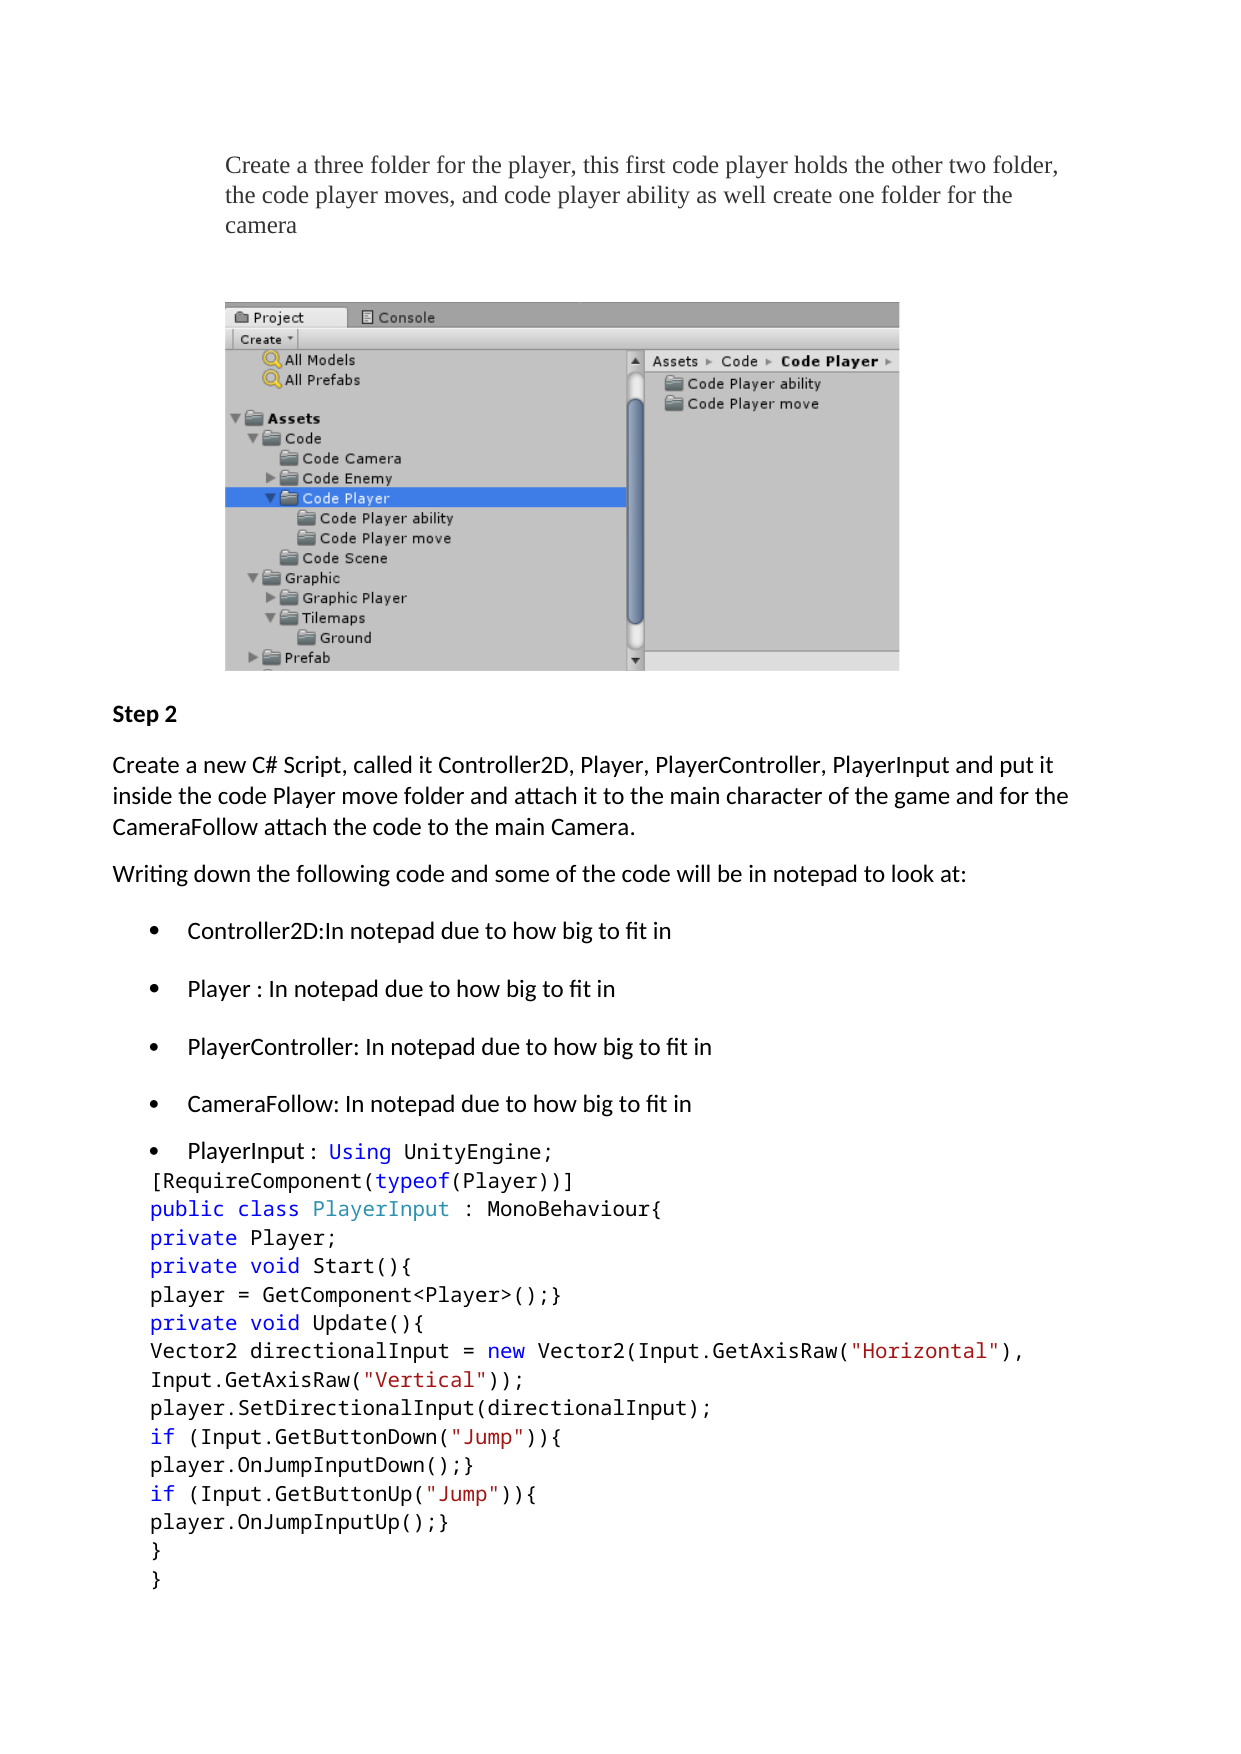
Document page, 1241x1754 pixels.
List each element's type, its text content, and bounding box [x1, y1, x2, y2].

text } [150, 1536, 1090, 1564]
text private void Start(){ [150, 1251, 1090, 1280]
text player.OnJumpInputUp();} [150, 1507, 1090, 1536]
list Controller2D:In notepad due to how big to fit in [150, 915, 1090, 946]
text Writing down the following code and some of the code will be in notepad to look at: [112, 858, 1090, 888]
text private void Update(){ [150, 1308, 1090, 1337]
text player.OnJumpInputDown();} [150, 1450, 1090, 1479]
text if (Input.GetButtonDown("Jump")){ [150, 1422, 1090, 1450]
list Player : In notepad due to how big to fit in [150, 973, 1090, 1003]
text private Player; [150, 1223, 1090, 1251]
text [RequireComponent(typeof(Player))] [150, 1166, 1090, 1194]
text public class PlayerInput : MonoBehaviour{ [150, 1194, 1090, 1223]
text } [150, 1564, 1090, 1592]
list PlayerInput : Using UnityEngine; [150, 1135, 1090, 1166]
list CameraFollow: In notepad due to how big to fit in [150, 1088, 1090, 1119]
text Vector2 directionalInput = new Vector2(Input.GetAxisRaw("Horizontal"), Input.GetAxisRaw("Vertical")); [150, 1337, 1090, 1393]
text player = GetComponent<Player>();} [150, 1280, 1090, 1308]
list PlayerController: In notepad due to how big to fit in [150, 1031, 1090, 1061]
text Step 2 [112, 698, 1090, 729]
text if (Input.GetButtonUp("Jump")){ [150, 1479, 1090, 1507]
list Create a three folder for the player, this first code player holds the other two folder, the code player moves, and code player ability as well create one folder for the camera [225, 150, 1090, 238]
text Create a new C# Script, called it Controller2D, Player, PlayerController, PlayerInput and put it inside the code Player move folder and attach it to the main character of the game and for the CameraFollow attach the code to the main Camera. [112, 749, 1090, 841]
text player.SetDirectionalInput(directionalInput); [150, 1393, 1090, 1422]
